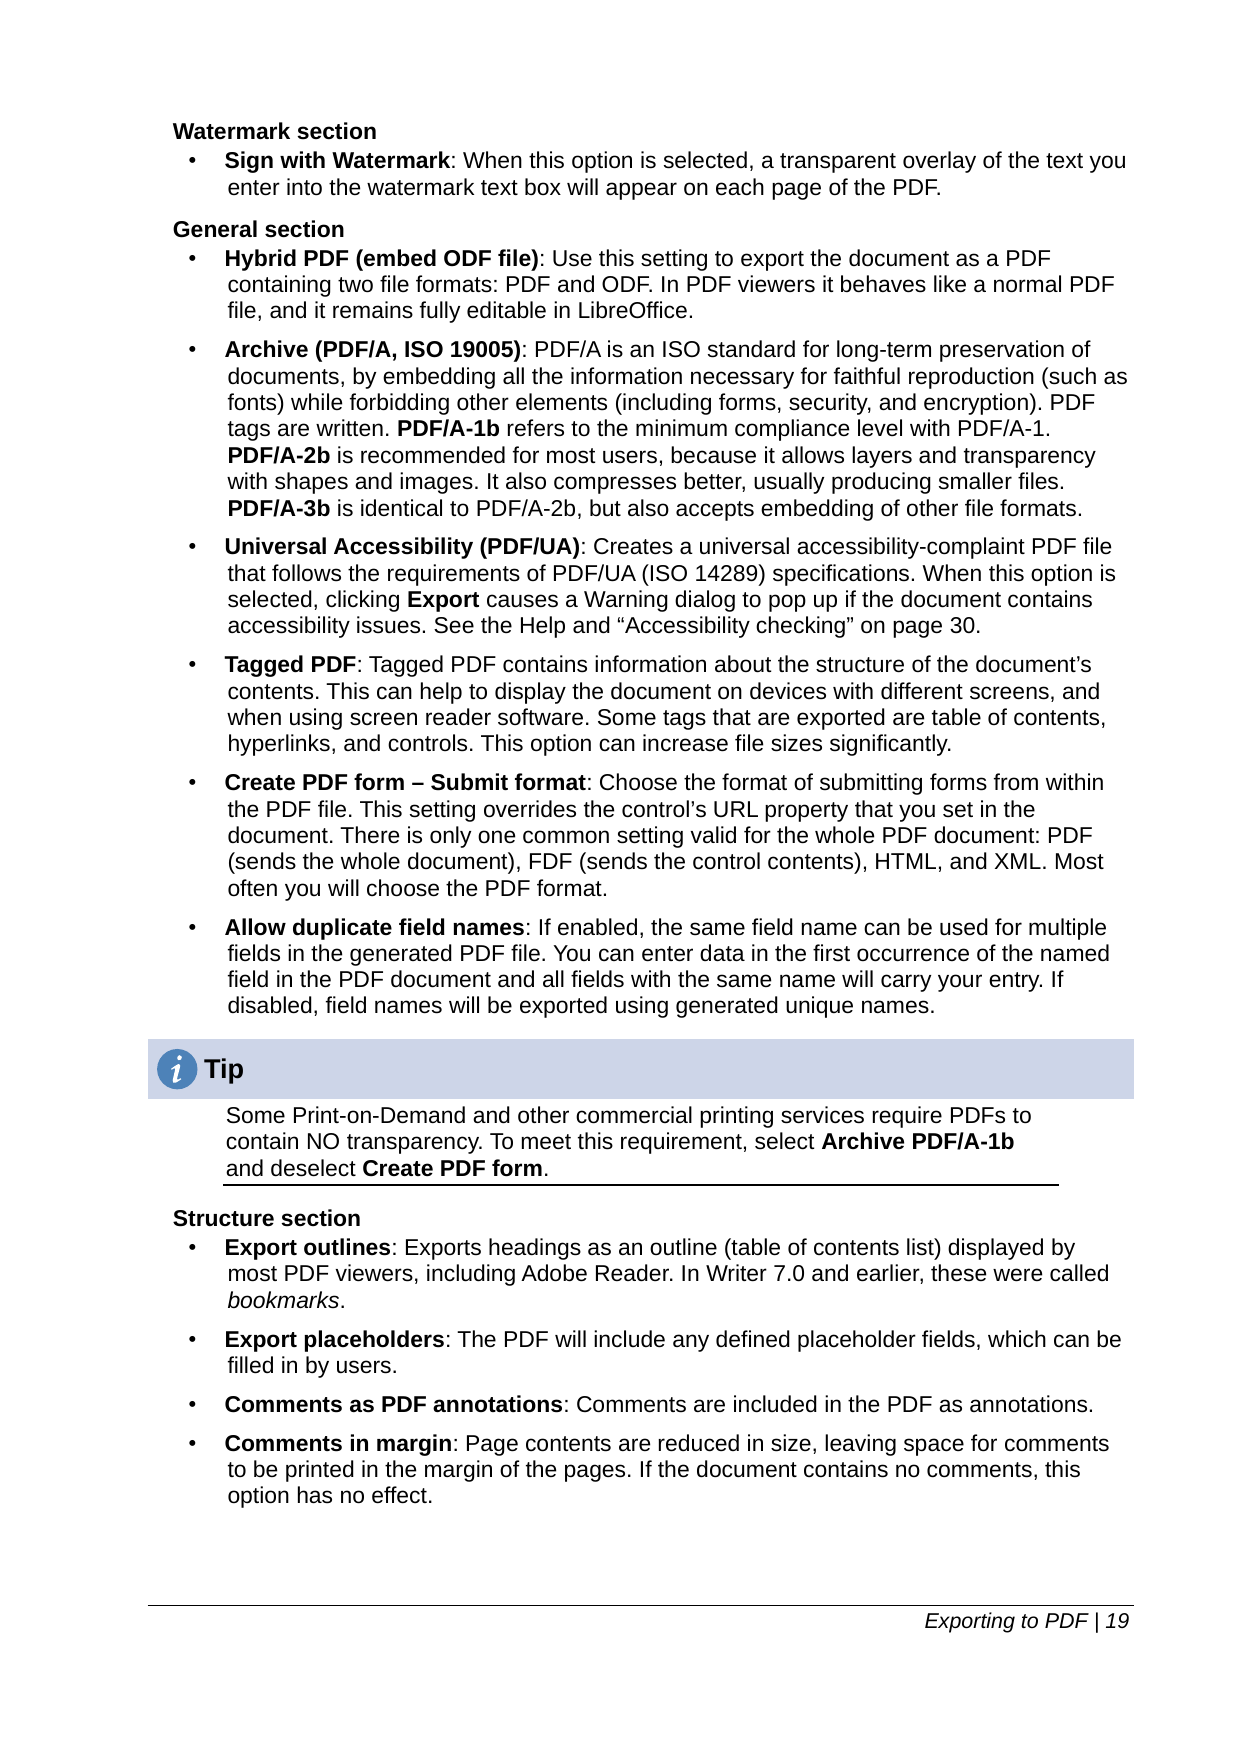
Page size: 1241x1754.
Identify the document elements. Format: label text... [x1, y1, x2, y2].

list Create PDF form – Submit format: Choose the format of submitting forms from within the PDF file. This setting overrides the control’s URL property that you set in the document. There is only one common setting valid for the whole PDF document: PDF (sends the whole document), FDF (sends the control contents), HTML, and XML. Most often you will choose the PDF format. [185, 766, 1134, 901]
list Comments as PDF annotations: Comments are included in the PDF as annotations. [185, 1388, 1134, 1417]
text Watermark section [173, 118, 1134, 144]
list Tagged PDF: Tagged PDF contains information about the structure of the document’s contents. This can help to display the document on devices with different screens, and when using screen reader software. Some tags that are exported are table of contents, hyperlinks, and controls. This option can increase file sizes significantly. [185, 648, 1134, 757]
list Archive (PDF/A, ISO 19005): PDF/A is an ISO standard for long-term preservation of documents, by embedding all the information necessary for faithful reproduction (such as fonts) while forbidding other elements (including forms, security, and encryption). PDF tags are written. PDF/A-1b refers to the minimum compliance level with PDF/A-1. PDF/A-2b is recommended for most users, because it allows layers and transparency with shapes and images. It also compresses better, usually producing smaller files. PDF/A-3b is identical to PDF/A-2b, but also accepts embedding of other file formats. [185, 333, 1134, 521]
subtitle Tip [148, 1039, 1134, 1099]
list Sign with Watermark: When this option is selected, a transparent overlay of the text you enter into the watermark text box will appear on each page of the PDF. [185, 144, 1134, 203]
list Export placeholders: The PDF will include any defined placeholder fields, which can be filled in by users. [185, 1323, 1134, 1378]
list Comments in margin: Page contents are reduced in size, leaving space for comments to be printed in the margin of the pages. If the document contains no comments, this option has no effect. [185, 1427, 1134, 1512]
list Hybrid PDF (embed ODF file): Use this setting to export the document as a PDF containing two file formats: PDF and ODF. In PDF viewers it behaves like a normal PDF file, and it remains fully editable in LibreOffice. [185, 242, 1134, 324]
text General section [173, 216, 1134, 242]
list Allow duplicate field names: If enabled, the same field name can be used for multiple fields in the generated PDF file. You can enter data in the first occurrence of the named field in the PDF document and all fields with the same name will carry your entry. If disabled, field names will be exported using generated unique names. [185, 911, 1134, 1022]
list Export outlines: Exports headings as an outline (table of contents list) displayed by most PDF viewers, including Adobe Reader. In Writer 7.0 and earlier, these were called bookmarks. [185, 1231, 1134, 1313]
text Structure section [173, 1205, 1134, 1231]
text Some Print-on-Demand and other commercial printing services require PDFs to contain NO transparency. To meet this requirement, select Archive PDF/A-1b and deselect Create PDF form. [223, 1099, 1059, 1184]
list Universal Accessibility (PDF/UA): Creates a universal accessibility-complaint PDF file that follows the requirements of PDF/UA (ISO 14289) specifications. When this option is selected, clicking Export causes a Warning dialog to pop up if the document contains accessibility issues. See the Help and “Accessibility checking” on page 31. [185, 530, 1134, 639]
